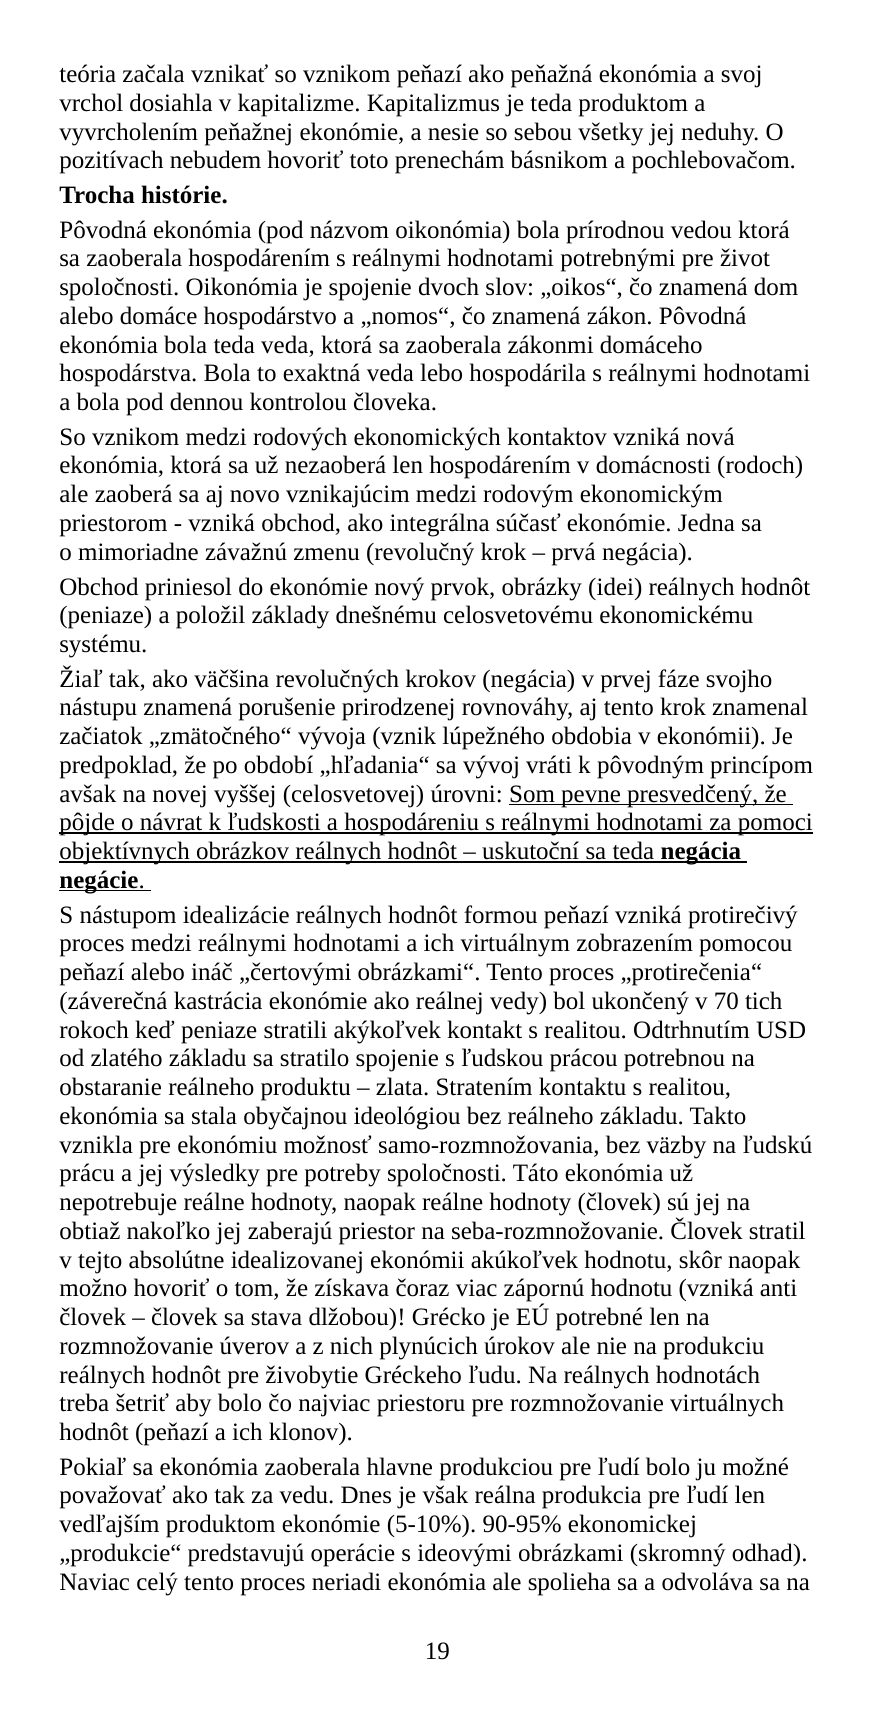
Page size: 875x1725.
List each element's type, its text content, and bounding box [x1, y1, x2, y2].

text Obchod priniesol do ekonómie nový prvok, obrázky (idei) reálnych hodnôt (peniaze) a položil základy dnešnému celosvetovému ekonomickému systému. [59, 572, 815, 658]
text Žiaľ tak, ako väčšina revolučných krokov (negácia) v prvej fáze svojho nástupu znamená porušenie prirodzenej rovnováhy, aj tento krok znamenal začiatok „zmätočného“ vývoja (vznik lúpežného obdobia v ekonómii). Je predpoklad, že po období „hľadania“ sa vývoj vráti k pôvodným princípom avšak na novej vyššej (celosvetovej) úrovni: Som pevne presvedčený, že pôjde o návrat k ľudskosti a hospodáreniu s reálnymi hodnotami za pomoci objektívnych obrázkov reálnych hodnôt – uskutoční sa teda negácia negácie. [59, 664, 815, 894]
text Trocha histórie. [59, 180, 815, 209]
text Pokiaľ sa ekonómia zaoberala hlavne produkciou pre ľudí bolo ju možné považovať ako tak za vedu. Dnes je však reálna produkcia pre ľudí len vedľajším produktom ekonómie (5-10%). 90-95% ekonomickej „produkcie“ predstavujú operácie s ideovými obrázkami (skromný odhad). Naviac celý tento proces neriadi ekonómia ale spolieha sa a odvoláva sa na [59, 1452, 815, 1596]
text Pôvodná ekonómia (pod názvom oikonómia) bola prírodnou vedou ktorá sa zaoberala hospodárením s reálnymi hodnotami potrebnými pre život spoločnosti. Oikonómia je spojenie dvoch slov: „oikos“, čo znamená dom alebo domáce hospodárstvo a „nomos“, čo znamená zákon. Pôvodná ekonómia bola teda veda, ktorá sa zaoberala zákonmi domáceho hospodárstva. Bola to exaktná veda lebo hospodárila s reálnymi hodnotami a bola pod dennou kontrolou človeka. [59, 215, 815, 416]
text So vznikom medzi rodových ekonomických kontaktov vzniká nová ekonómia, ktorá sa už nezaoberá len hospodárením v domácnosti (rodoch) ale zaoberá sa aj novo vznikajúcim medzi rodovým ekonomickým priestorom - vzniká obchod, ako integrálna súčasť ekonómie. Jedna sa o mimoriadne závažnú zmenu (revolučný krok – prvá negácia). [59, 422, 815, 566]
text teória začala vznikať so vznikom peňazí ako peňažná ekonómia a svoj vrchol dosiahla v kapitalizme. Kapitalizmus je teda produktom a vyvrcholením peňažnej ekonómie, a nesie so sebou všetky jej neduhy. O pozitívach nebudem hovoriť toto prenechám básnikom a pochlebovačom. [59, 59, 815, 174]
text S nástupom idealizácie reálnych hodnôt formou peňazí vzniká protirečivý proces medzi reálnymi hodnotami a ich virtuálnym zobrazením pomocou peňazí alebo ináč „čertovými obrázkami“. Tento proces „protirečenia“ (záverečná kastrácia ekonómie ako reálnej vedy) bol ukončený v 70 tich rokoch keď peniaze stratili akýkoľvek kontakt s realitou. Odtrhnutím USD od zlatého základu sa stratilo spojenie s ľudskou prácou potrebnou na obstaranie reálneho produktu – zlata. Stratením kontaktu s realitou, ekonómia sa stala obyčajnou ideológiou bez reálneho základu. Takto vznikla pre ekonómiu možnosť samo-rozmnožovania, bez väzby na ľudskú prácu a jej výsledky pre potreby spoločnosti. Táto ekonómia už nepotrebuje reálne hodnoty, naopak reálne hodnoty (človek) sú jej na obtiaž nakoľko jej zaberajú priestor na seba-rozmnožovanie. Človek stratil v tejto absolútne idealizovanej ekonómii akúkoľvek hodnotu, skôr naopak možno hovoriť o tom, že získava čoraz viac zápornú hodnotu (vzniká anti človek – človek sa stava dlžobou)! Grécko je EÚ potrebné len na rozmnožovanie úverov a z nich plynúcich úrokov ale nie na produkciu reálnych hodnôt pre živobytie Gréckeho ľudu. Na reálnych hodnotách treba šetriť aby bolo čo najviac priestoru pre rozmnožovanie virtuálnych hodnôt (peňazí a ich klonov). [59, 900, 815, 1446]
